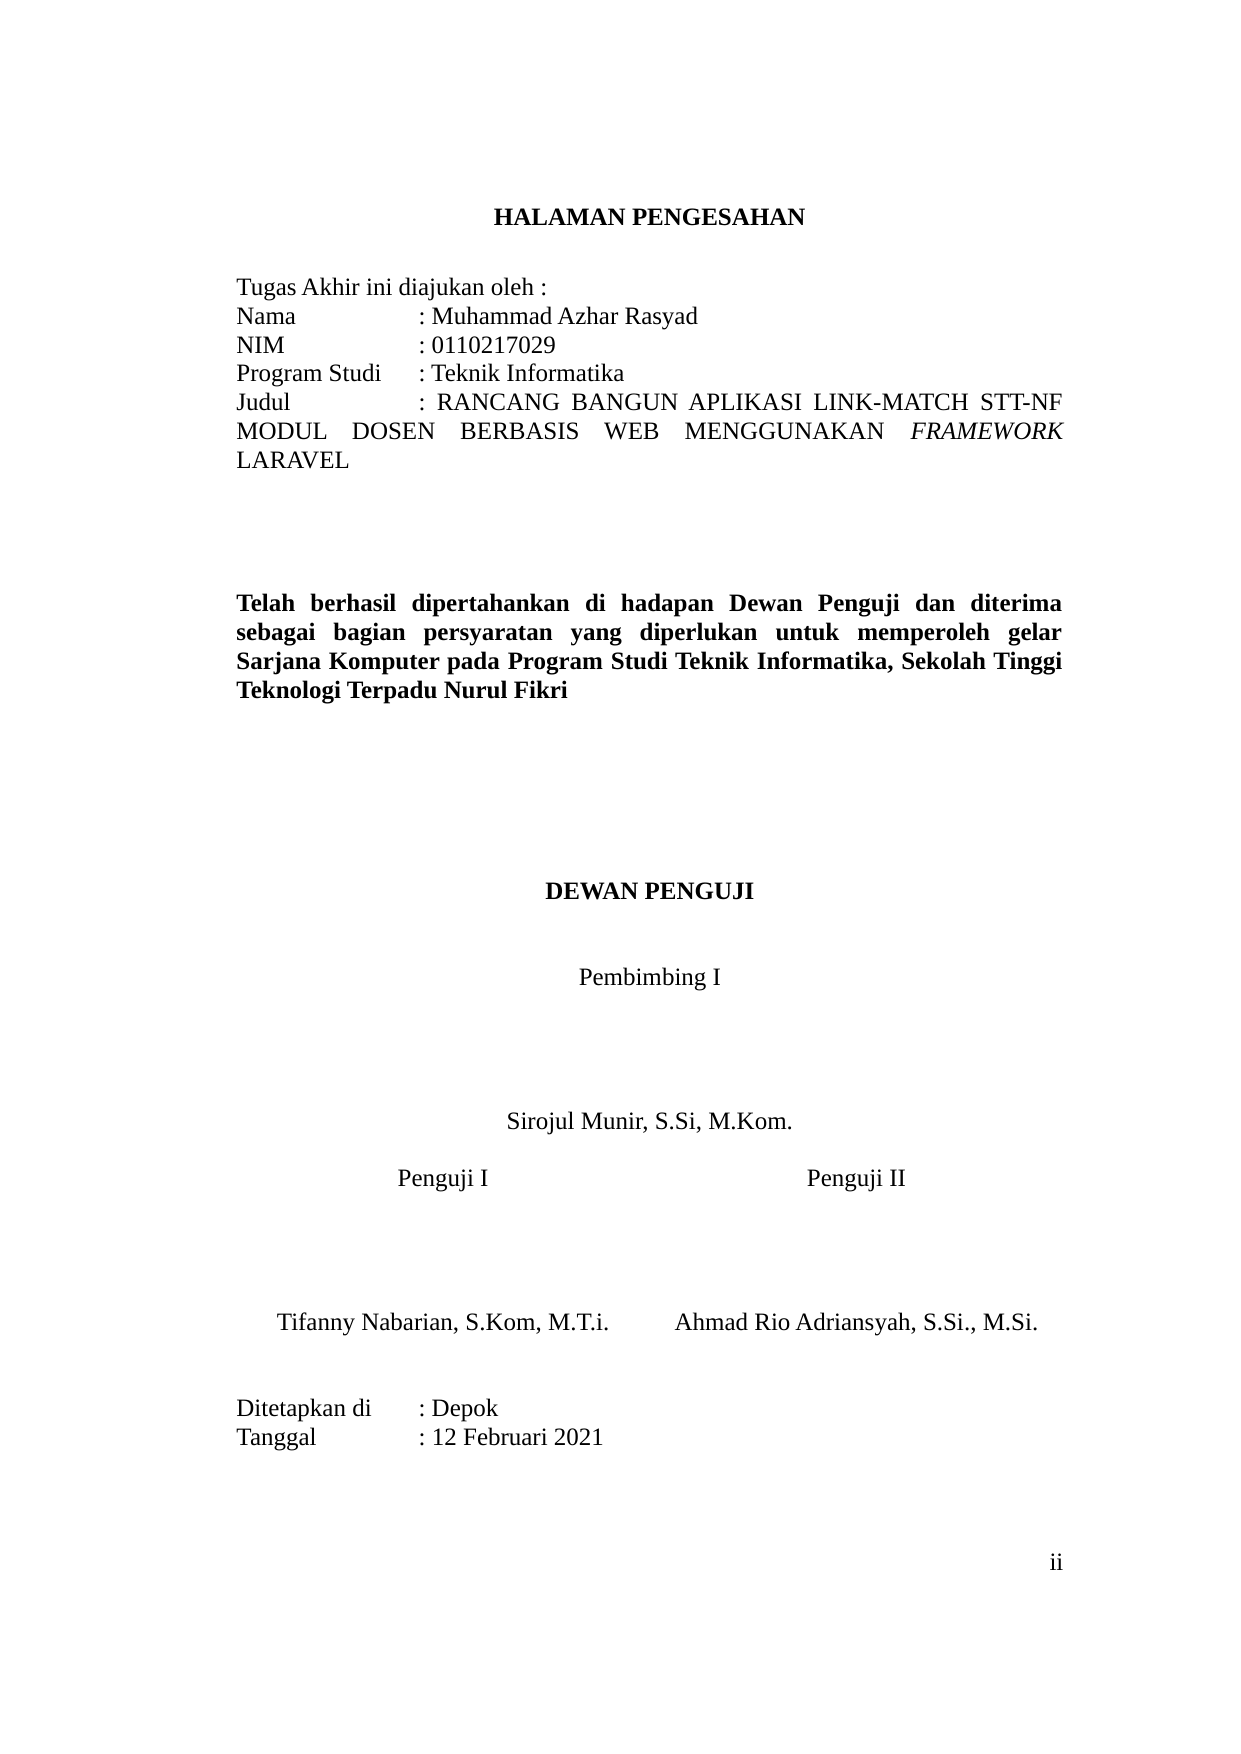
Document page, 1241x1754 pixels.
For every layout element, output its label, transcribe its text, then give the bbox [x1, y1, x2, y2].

table_header Pembimbing I Sirojul Munir, S.Si, M.Kom. [236, 962, 1063, 1163]
table_cell Penguji I Tifanny Nabarian, S.Kom, M.T.i. [236, 1164, 649, 1336]
subtitle HALAMAN PENGESAHAN [236, 202, 1063, 231]
text Tanggal : 12 Februari 2021 [236, 1422, 1063, 1451]
text NIM : 0110217029 [236, 330, 1063, 358]
text Nama : Muhammad Azhar Rasyad [236, 301, 1063, 330]
table_cell Penguji II Ahmad Rio Adriansyah, S.Si., M.Si. [650, 1164, 1063, 1336]
text Ditetapkan di : Depok [236, 1393, 1063, 1422]
text DEWAN PENGUJI [236, 876, 1063, 905]
text Telah berhasil dipertahankan di hadapan Dewan Penguji dan diterima sebagai bagian persyaratan yang diperlukan untuk memperoleh gelar Sarjana Komputer pada Program Studi Teknik Informatika, Sekolah Tinggi Teknologi Terpadu Nurul Fikri [236, 588, 1063, 703]
text Tugas Akhir ini diajukan oleh : [236, 272, 1063, 301]
text Program Studi : Teknik Informatika [236, 358, 1063, 387]
text Judul : RANCANG BANGUN APLIKASI LINK-MATCH STT-NF MODUL DOSEN BERBASIS WEB MENGGUNAKAN FRAMEWORK LARAVEL [236, 387, 1063, 473]
